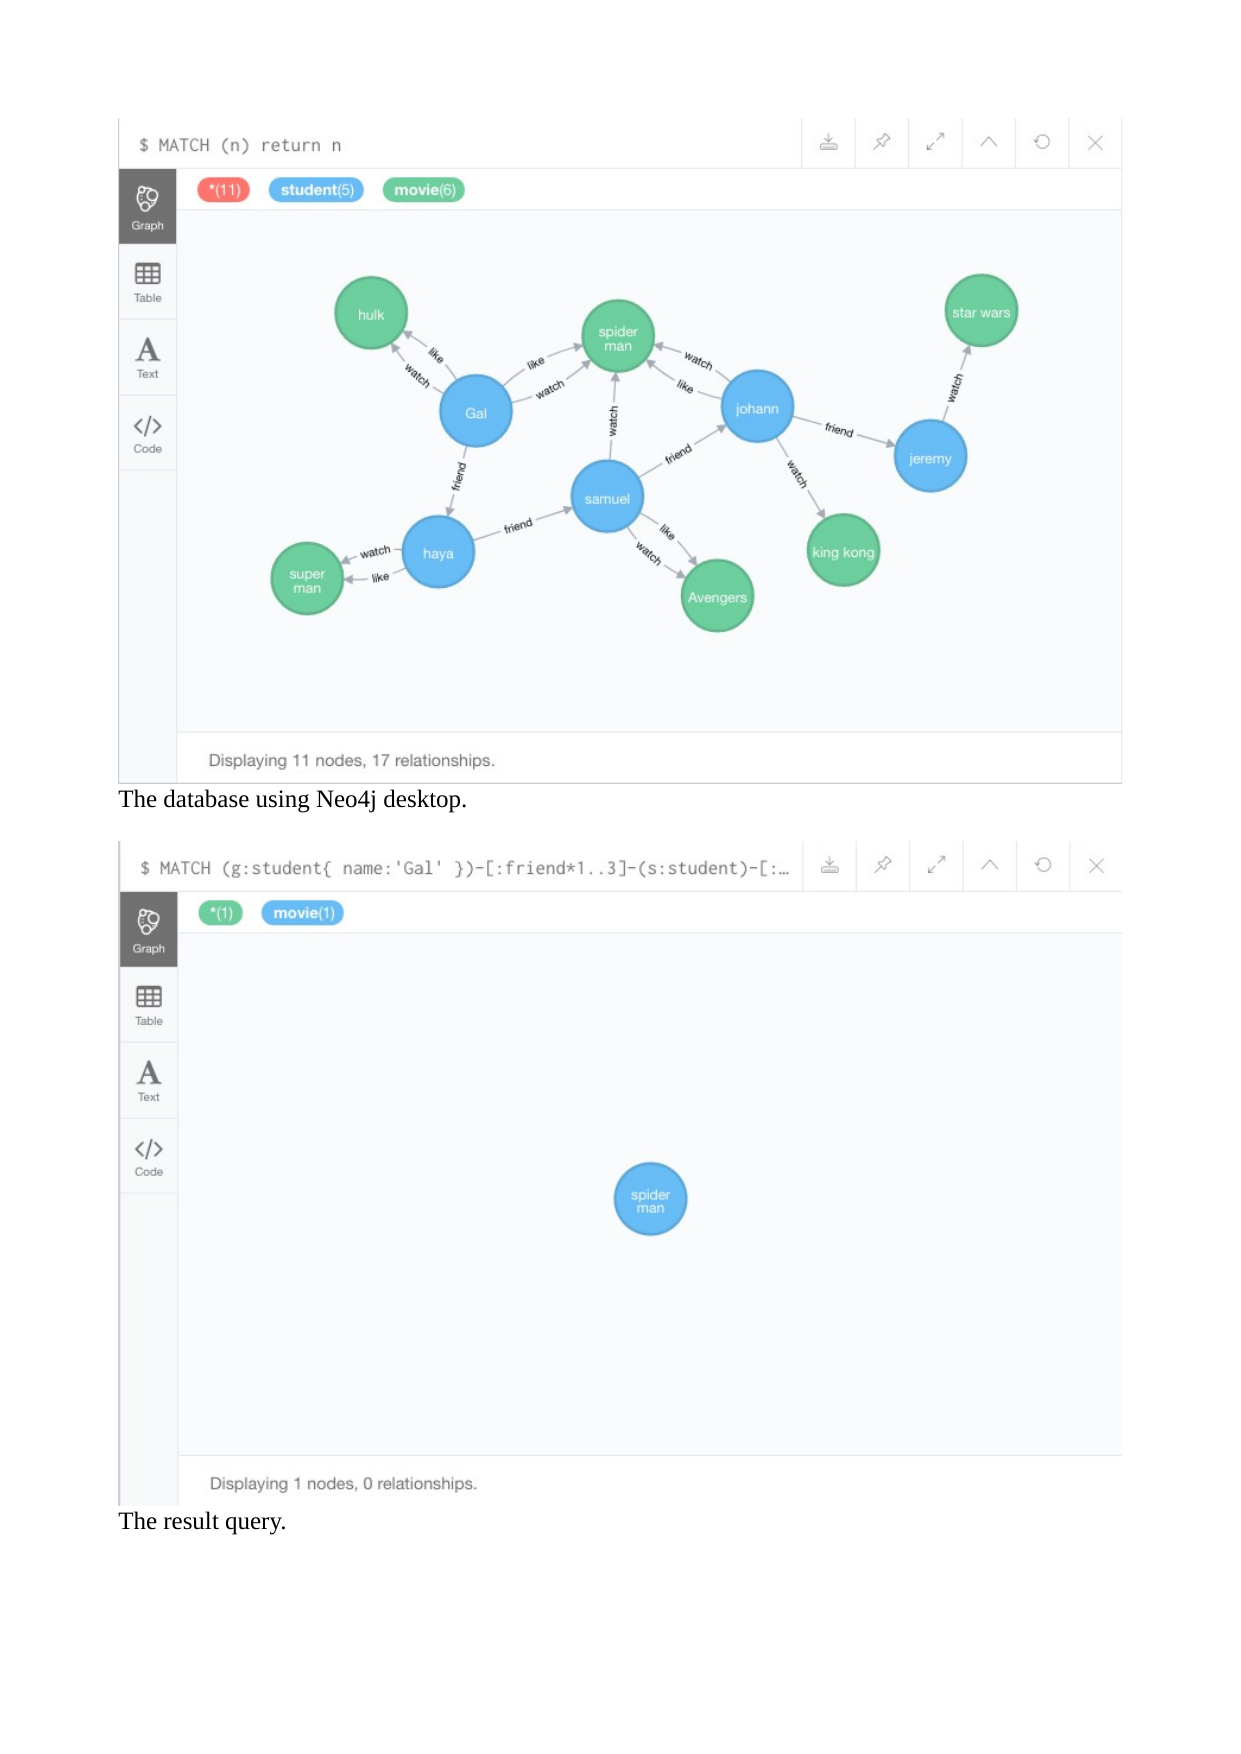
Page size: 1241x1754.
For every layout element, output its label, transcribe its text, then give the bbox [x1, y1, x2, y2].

text The result query. [118, 1506, 1122, 1534]
picture [118, 118, 1123, 784]
picture [118, 841, 1123, 1506]
text The database using Neo4j desktop. [118, 784, 1122, 813]
